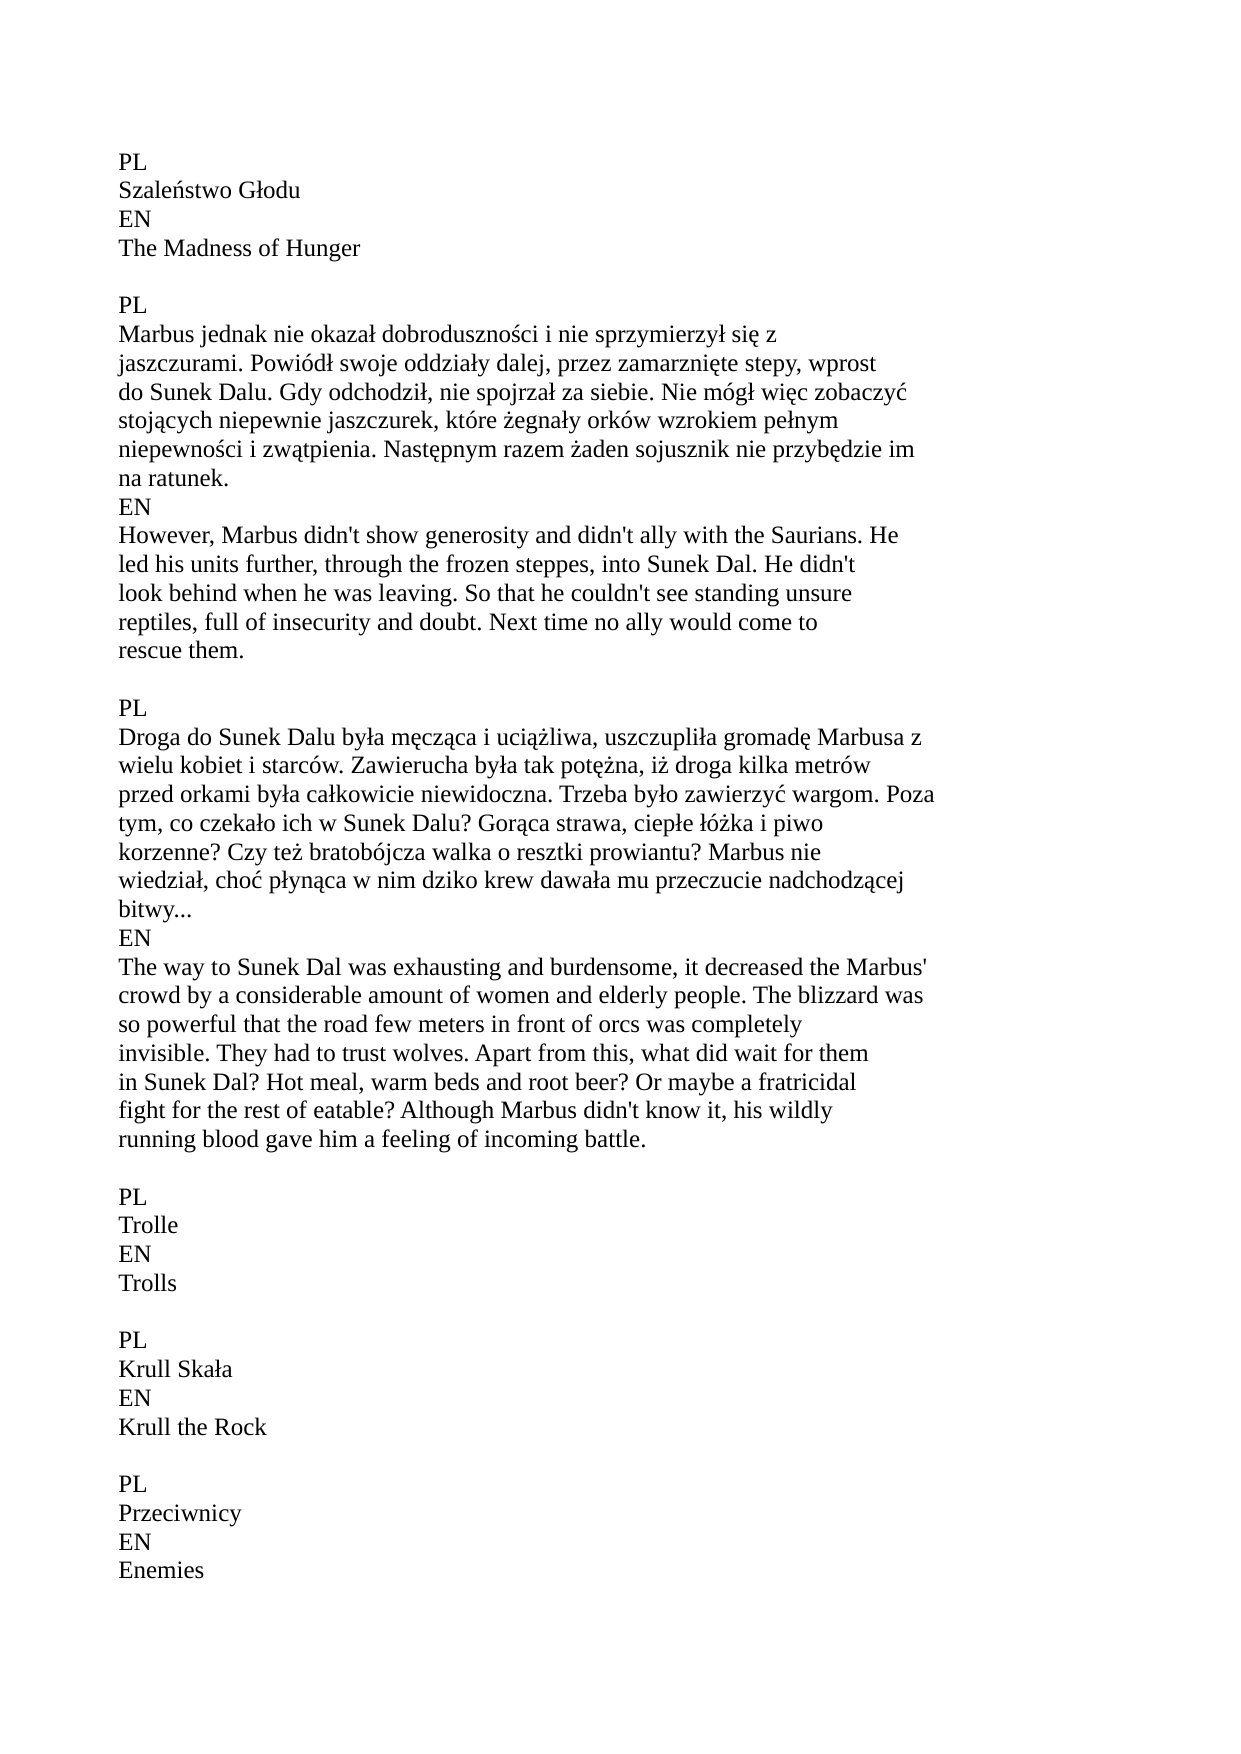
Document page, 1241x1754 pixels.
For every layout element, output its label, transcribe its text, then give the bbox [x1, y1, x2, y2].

text invisible. They had to trust wolves. Apart from this, what did wait for them [118, 1038, 1122, 1067]
text stojących niepewnie jaszczurek, które żegnały orków wzrokiem pełnym [118, 406, 1122, 434]
text Trolle [118, 1211, 1122, 1239]
text niepewności i zwątpienia. Następnym razem żaden sojusznik nie przybędzie im [118, 434, 1122, 463]
text przed orkami była całkowicie niewidoczna. Trzeba było zawierzyć wargom. Poza [118, 779, 1122, 808]
text wielu kobiet i starców. Zawierucha była tak potężna, iż droga kilka metrów [118, 751, 1122, 779]
text in Sunek Dal? Hot meal, warm beds and root beer? Or maybe a fratricidal [118, 1067, 1122, 1096]
text jaszczurami. Powiódł swoje oddziały dalej, przez zamarznięte stepy, wprost [118, 348, 1122, 377]
text Krull the Rock [118, 1412, 1122, 1441]
text EN [118, 923, 1122, 952]
text PL [118, 291, 1122, 319]
text crowd by a considerable amount of women and elderly people. The blizzard was [118, 981, 1122, 1009]
text EN [118, 492, 1122, 521]
text Enemies [118, 1556, 1122, 1584]
text Szaleństwo Głodu [118, 176, 1122, 204]
text PL [118, 1469, 1122, 1498]
text fight for the rest of eatable? Although Marbus didn't know it, his wildly [118, 1096, 1122, 1124]
text bitwy... [118, 894, 1122, 923]
text look behind when he was leaving. So that he couldn't see standing unsure [118, 578, 1122, 607]
text Przeciwnicy [118, 1498, 1122, 1527]
text However, Marbus didn't show generosity and didn't ally with the Saurians. He [118, 521, 1122, 549]
text reptiles, full of insecurity and doubt. Next time no ally would come to [118, 607, 1122, 636]
text running blood gave him a feeling of incoming battle. [118, 1124, 1122, 1153]
text EN [118, 1527, 1122, 1556]
text Trolls [118, 1268, 1122, 1297]
text EN [118, 1239, 1122, 1268]
text PL [118, 693, 1122, 722]
text PL [118, 1326, 1122, 1354]
text The way to Sunek Dal was exhausting and burdensome, it decreased the Marbus' [118, 952, 1122, 981]
text korzenne? Czy też bratobójcza walka o resztki prowiantu? Marbus nie [118, 837, 1122, 866]
text Droga do Sunek Dalu była męcząca i uciążliwa, uszczupliła gromadę Marbusa z [118, 722, 1122, 751]
text EN [118, 1383, 1122, 1412]
text PL [118, 1182, 1122, 1211]
text wiedział, choć płynąca w nim dziko krew dawała mu przeczucie nadchodzącej [118, 866, 1122, 894]
text do Sunek Dalu. Gdy odchodził, nie spojrzał za siebie. Nie mógł więc zobaczyć [118, 377, 1122, 406]
text tym, co czekało ich w Sunek Dalu? Gorąca strawa, ciepłe łóżka i piwo [118, 808, 1122, 837]
text rescue them. [118, 636, 1122, 664]
text The Madness of Hunger [118, 233, 1122, 262]
text so powerful that the road few meters in front of orcs was completely [118, 1009, 1122, 1038]
text Marbus jednak nie okazał dobroduszności i nie sprzymierzył się z [118, 319, 1122, 348]
text na ratunek. [118, 463, 1122, 492]
text EN [118, 204, 1122, 233]
text Krull Skała [118, 1354, 1122, 1383]
text led his units further, through the frozen steppes, into Sunek Dal. He didn't [118, 549, 1122, 578]
text PL [118, 147, 1122, 176]
